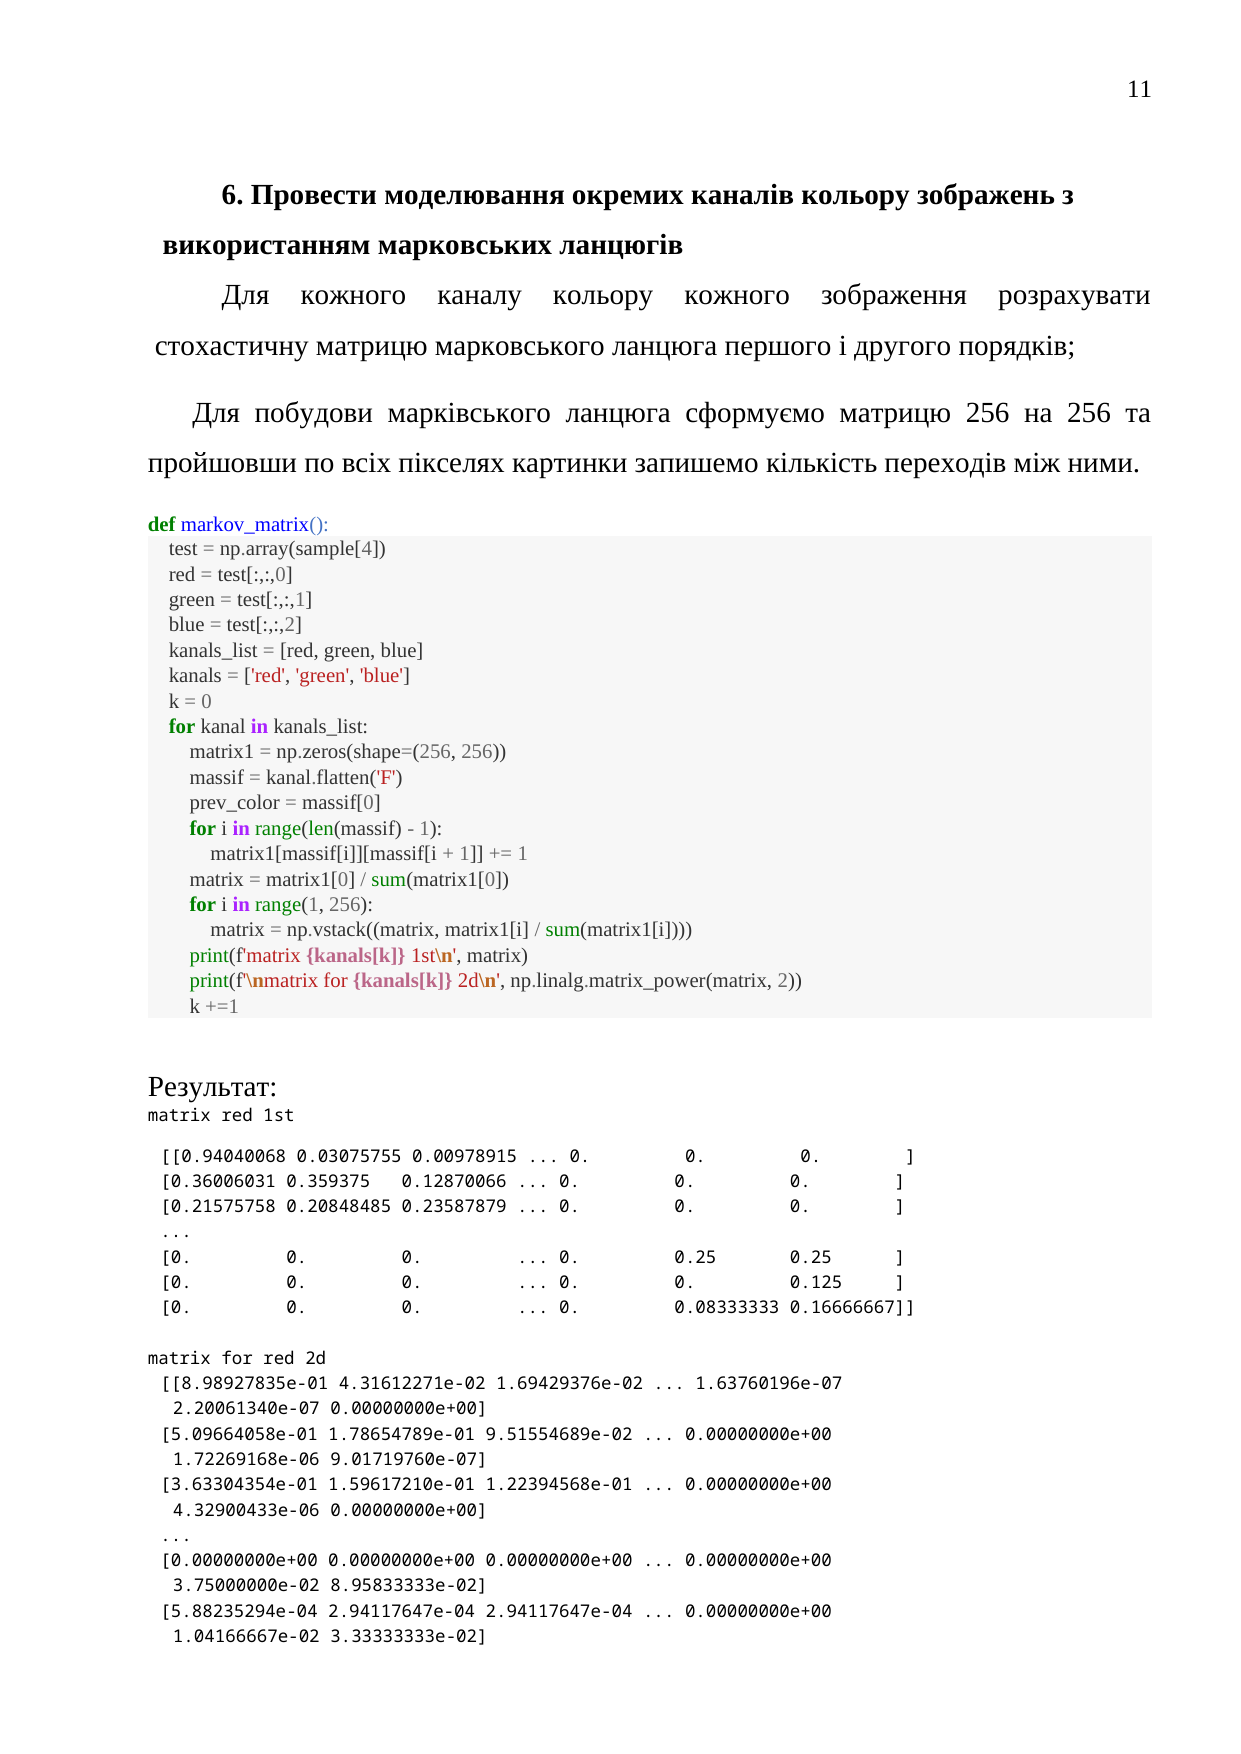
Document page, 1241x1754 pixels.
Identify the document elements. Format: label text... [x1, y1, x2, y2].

text matrix1[massif[i]][massif[i + 1]] += 1 [148, 841, 1152, 865]
text matrix = np.vstack((matrix, matrix1[i] / sum(matrix1[i]))) [148, 917, 1152, 941]
text [3.63304354e-01 1.59617210e-01 1.22394568e-01 ... 0.00000000e+00 [148, 1472, 1152, 1496]
text [5.88235294e-04 2.94117647e-04 2.94117647e-04 ... 0.00000000e+00 [148, 1598, 1152, 1622]
text massif = kanal.flatten('F') [148, 765, 1152, 789]
text for i in range(1, 256): [148, 892, 1152, 916]
text test = np.array(sample[4]) [148, 536, 1152, 560]
text prev_color = massif[0] [148, 790, 1152, 814]
text [[8.98927835e-01 4.31612271e-02 1.69429376e-02 ... 1.63760196e-07 [148, 1371, 1152, 1394]
text kanals_list = [red, green, blue] [148, 638, 1152, 662]
text [0.00000000e+00 0.00000000e+00 0.00000000e+00 ... 0.00000000e+00 [148, 1548, 1152, 1572]
text green = test[:,:,1] [148, 587, 1152, 611]
text ... [148, 1219, 1152, 1243]
text 2.20061340e-07 0.00000000e+00] [148, 1396, 1152, 1420]
text print(f'\nmatrix for {kanals[k]} 2d\n', np.linalg.matrix_power(matrix, 2)) [148, 968, 1152, 992]
text kanals = ['red', 'green', 'blue'] [148, 663, 1152, 687]
text 1.04166667e-02 3.33333333e-02] [148, 1624, 1152, 1648]
text 4.32900433e-06 0.00000000e+00] [148, 1497, 1152, 1521]
text [0. 0. 0. ... 0. 0.08333333 0.16666667]] [148, 1295, 1152, 1319]
text [0.36006031 0.359375 0.12870066 ... 0. 0. 0. ] [148, 1168, 1152, 1192]
text 3.75000000e-02 8.95833333e-02] [148, 1573, 1152, 1597]
text Для побудови марківського ланцюга сформуємо матрицю 256 на 256 та пройшовши по всіх пікселях картинки запишемо кількість переходів між ними. [148, 395, 1152, 478]
text matrix for red 2d [148, 1345, 1152, 1369]
text Результат: matrix red 1st [148, 1069, 1152, 1127]
text def markov_matrix(): [148, 512, 1152, 536]
list 6. Провести моделювання окремих каналів кольору зображень з використанням марковських ланцюгів [161, 177, 1152, 261]
text [0. 0. 0. ... 0. 0.25 0.25 ] [148, 1244, 1152, 1268]
text [0.21575758 0.20848485 0.23587879 ... 0. 0. 0. ] [148, 1194, 1152, 1218]
text for i in range(len(massif) - 1): [148, 816, 1152, 840]
text k +=1 [148, 993, 1152, 1018]
text print(f'matrix {kanals[k]} 1st\n', matrix) [148, 943, 1152, 967]
text blue = test[:,:,2] [148, 612, 1152, 636]
text ... [148, 1522, 1152, 1546]
text [[0.94040068 0.03075755 0.00978915 ... 0. 0. 0. ] [148, 1143, 1152, 1167]
text red = test[:,:,0] [148, 561, 1152, 586]
text [0. 0. 0. ... 0. 0. 0.125 ] [148, 1270, 1152, 1294]
text matrix1 = np.zeros(shape=(256, 256)) [148, 739, 1152, 763]
text matrix = matrix1[0] / sum(matrix1[0]) [148, 866, 1152, 891]
text [5.09664058e-01 1.78654789e-01 9.51554689e-02 ... 0.00000000e+00 [148, 1421, 1152, 1445]
text 1.72269168e-06 9.01719760e-07] [148, 1447, 1152, 1470]
list Для кожного каналу кольору кожного зображення розрахувати стохастичну матрицю марковського ланцюга першого і другого порядків; [154, 277, 1152, 361]
text for kanal in kanals_list: [148, 714, 1152, 738]
text k = 0 [148, 688, 1152, 713]
